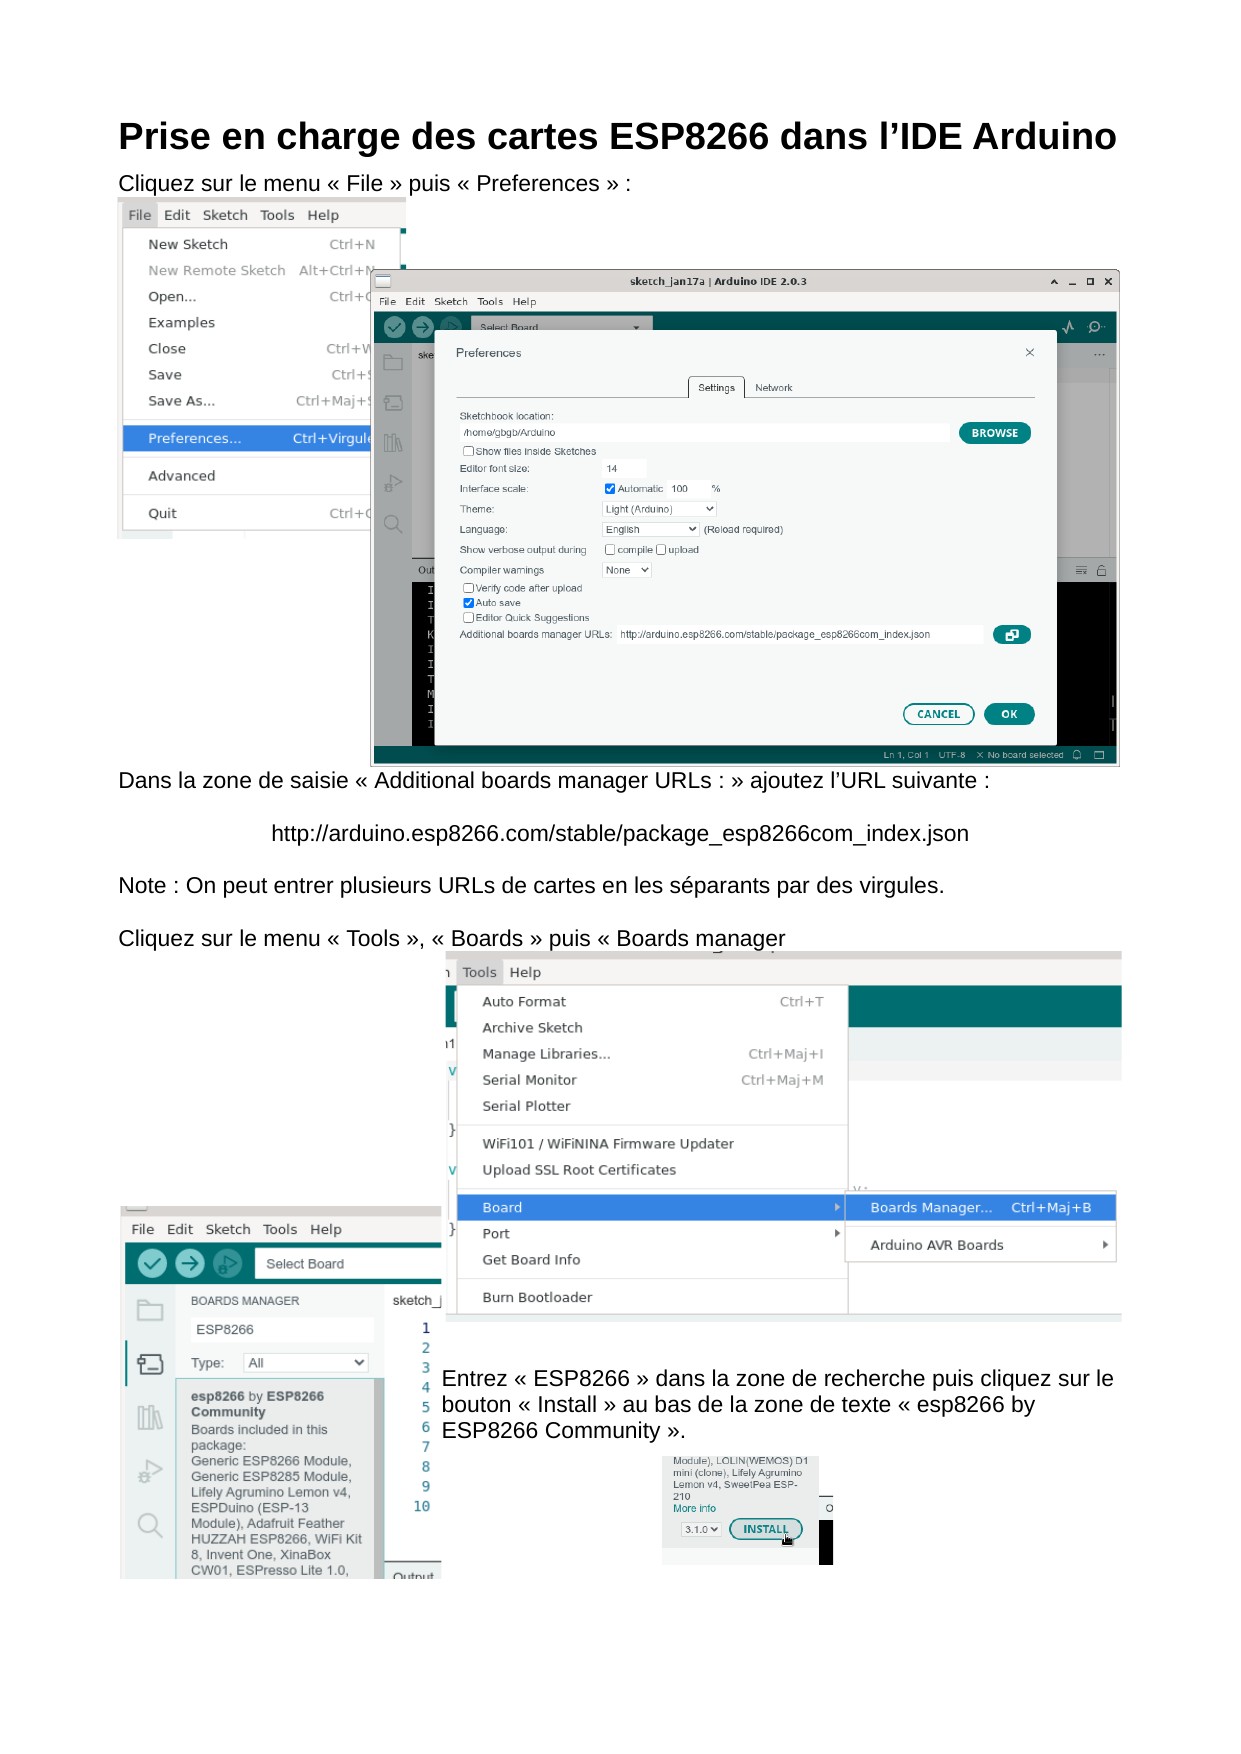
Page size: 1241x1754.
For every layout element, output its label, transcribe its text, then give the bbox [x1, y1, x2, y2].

text Entrez « ESP8266 » dans la zone de recherche puis cliquez sur le bouton « Install » au bas de la zone de texte « esp8266 by ESP8266 Community ». [442, 1364, 1122, 1443]
picture [661, 1456, 834, 1565]
text Cliquez sur le menu « File » puis « Preferences » : [118, 170, 1122, 196]
text Cliquez sur le menu « Tools », « Boards » puis « Boards manager [118, 925, 1122, 952]
text Dans la zone de saisie « Additional boards manager URLs : » ajoutez l’URL suivante : [118, 249, 1122, 793]
picture [120, 1206, 442, 1579]
picture [117, 197, 1120, 767]
text http://arduino.esp8266.com/stable/package_esp8266com_index.json [118, 820, 1122, 846]
subtitle Prise en charge des cartes ESP8266 dans l’IDE Arduino [118, 113, 1122, 157]
text Note : On peut entrer plusieurs URLs de cartes en les séparants par des virgules. [118, 872, 1122, 899]
picture [445, 951, 1122, 1322]
